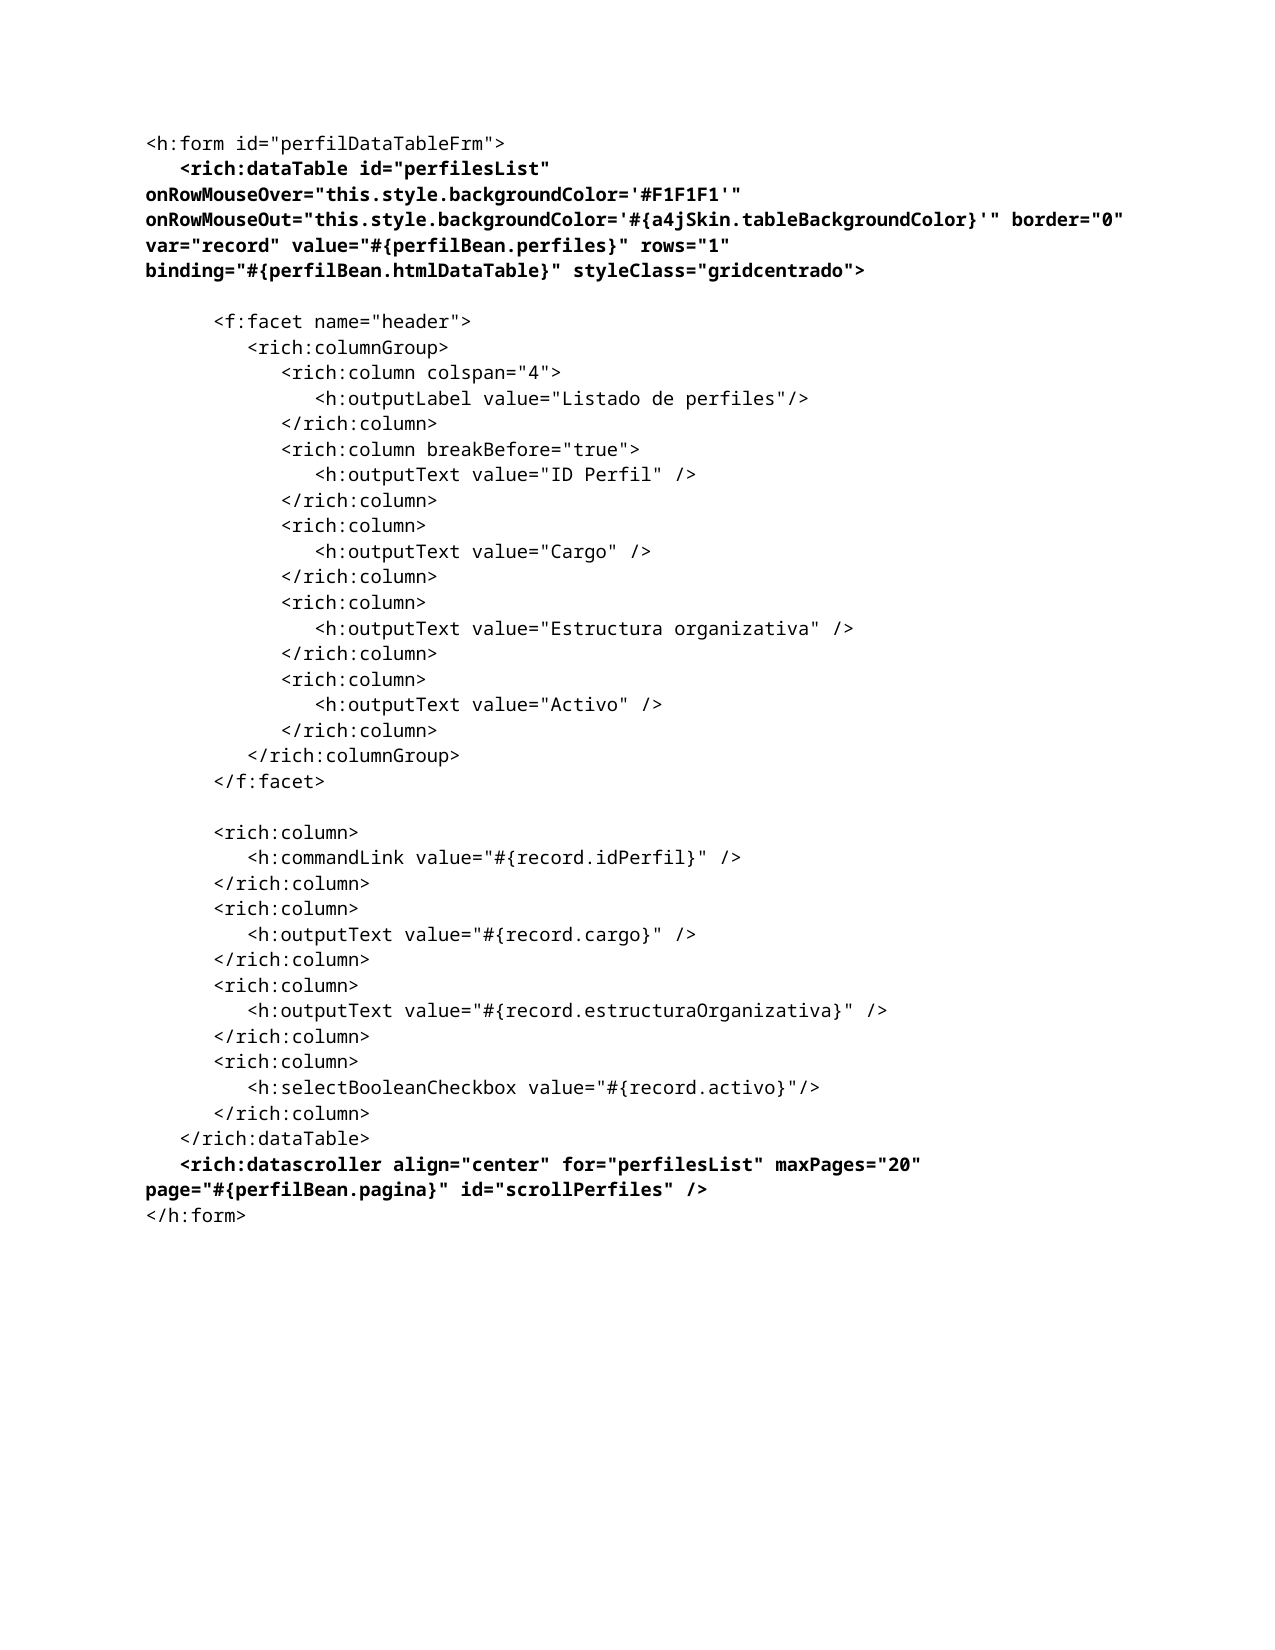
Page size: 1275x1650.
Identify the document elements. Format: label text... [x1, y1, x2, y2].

text <h:commandLink value="#{record.idPerfil}" /> [145, 844, 1129, 870]
text <h:outputLabel value="Listado de perfiles"/> [145, 385, 1129, 411]
text <rich:dataTable id="perfilesList" onRowMouseOver="this.style.backgroundColor='#F1F1F1'" onRowMouseOut="this.style.backgroundColor='#{a4jSkin.tableBackgroundColor}'" border="0" var="record" value="#{perfilBean.perfiles}" rows="1" binding="#{perfilBean.htmlDataTable}" styleClass="gridcentrado"> [145, 156, 1129, 283]
text <h:outputText value="#{record.cargo}" /> [145, 921, 1129, 947]
text <rich:column> [145, 589, 1129, 615]
text <rich:column> [145, 513, 1129, 538]
text <f:facet name="header"> [145, 309, 1129, 334]
text <rich:column> [145, 666, 1129, 691]
text <rich:datascroller align="center" for="perfilesList" maxPages="20" page="#{perfilBean.pagina}" id="scrollPerfiles" /> [145, 1151, 1129, 1202]
text </f:facet> [145, 768, 1129, 793]
text <rich:column colspan="4"> [145, 360, 1129, 385]
text <h:outputText value="#{record.estructuraOrganizativa}" /> [145, 998, 1129, 1023]
text <rich:column> [145, 1049, 1129, 1074]
text </rich:column> [145, 870, 1129, 896]
text </h:form> [145, 1202, 1129, 1227]
text </rich:column> [145, 1100, 1129, 1125]
text </rich:column> [145, 487, 1129, 513]
text </rich:column> [145, 411, 1129, 436]
text </rich:columnGroup> [145, 742, 1129, 768]
text </rich:column> [145, 640, 1129, 666]
text </rich:dataTable> [145, 1125, 1129, 1151]
text </rich:column> [145, 947, 1129, 972]
text <rich:column> [145, 972, 1129, 998]
text <h:outputText value="Activo" /> [145, 691, 1129, 717]
text </rich:column> [145, 717, 1129, 742]
text <h:outputText value="ID Perfil" /> [145, 462, 1129, 487]
text <h:form id="perfilDataTableFrm"> [145, 130, 1129, 156]
text <rich:column breakBefore="true"> [145, 436, 1129, 462]
text </rich:column> [145, 564, 1129, 589]
text <h:outputText value="Cargo" /> [145, 538, 1129, 564]
text </rich:column> [145, 1023, 1129, 1049]
text <rich:column> [145, 896, 1129, 921]
text <h:outputText value="Estructura organizativa" /> [145, 615, 1129, 640]
text <h:selectBooleanCheckbox value="#{record.activo}"/> [145, 1074, 1129, 1100]
text <rich:columnGroup> [145, 334, 1129, 360]
text <rich:column> [145, 819, 1129, 844]
